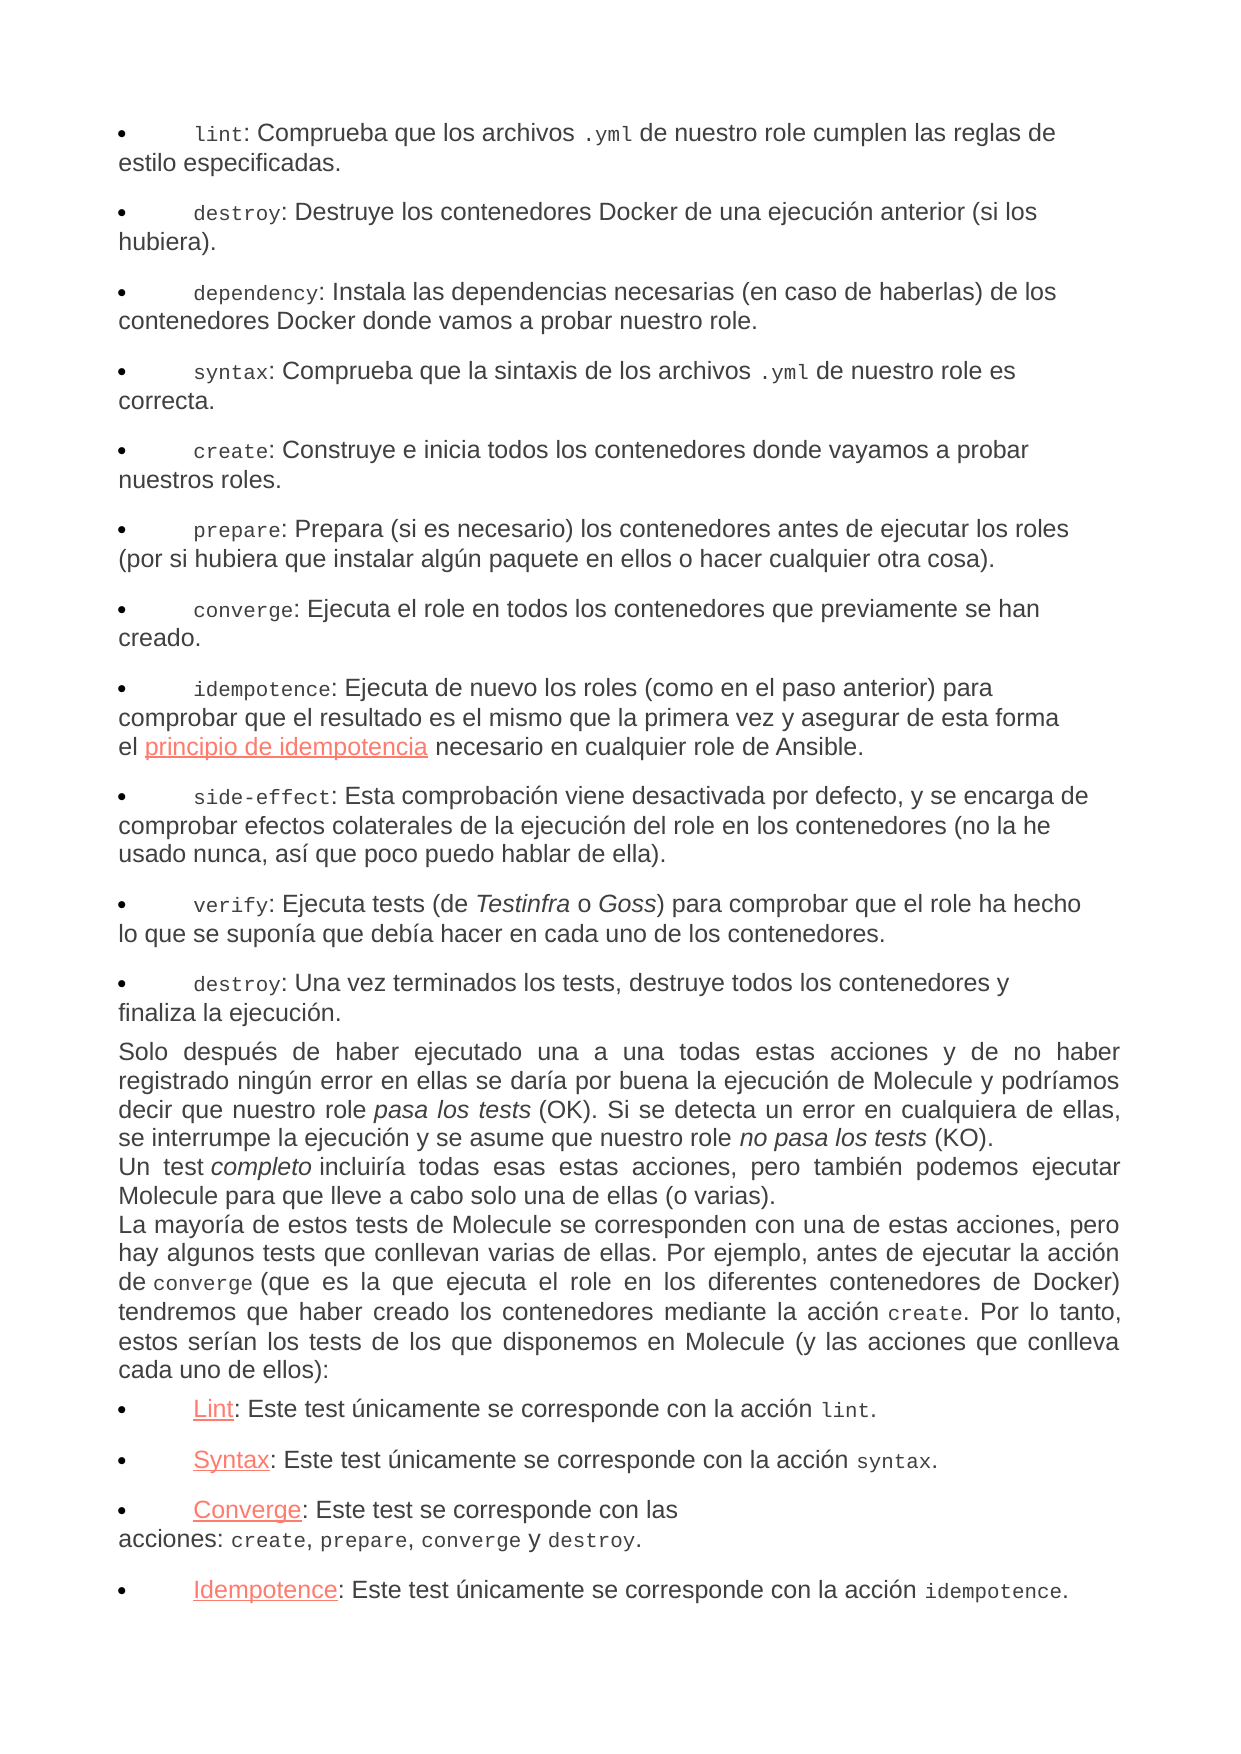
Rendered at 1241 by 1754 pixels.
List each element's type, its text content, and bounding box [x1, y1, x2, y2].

list syntax: Comprueba que la sintaxis de los archivos .yml de nuestro role es correcta. [118, 356, 1091, 414]
list dependency: Instala las dependencias necesarias (en caso de haberlas) de los contenedores Docker donde vamos a probar nuestro role. [118, 277, 1091, 335]
list idempotence: Ejecuta de nuevo los roles (como en el paso anterior) para comprobar que el resultado es el mismo que la primera vez y asegurar de esta forma el principio de idempotencia necesario en cualquier role de Ansible. [118, 673, 1091, 760]
text La mayoría de estos tests de Molecule se corresponden con una de estas acciones, pero hay algunos tests que conllevan varias de ellas. Por ejemplo, antes de ejecutar la acción de converge (que es la que ejecuta el role en los diferentes contenedores de Docker) tendremos que haber creado los contenedores mediante la acción create. Por lo tanto, estos serían los tests de los que disponemos en Molecule (y las acciones que conlleva cada uno de ellos): [118, 1210, 1122, 1384]
list create: Construye e inicia todos los contenedores donde vayamos a probar nuestros roles. [118, 435, 1091, 494]
list destroy: Una vez terminados los tests, destruye todos los contenedores y finaliza la ejecución. [118, 968, 1091, 1027]
list lint: Comprueba que los archivos .yml de nuestro role cumplen las reglas de estilo especificadas. [118, 118, 1091, 177]
list destroy: Destruye los contenedores Docker de una ejecución anterior (si los hubiera). [118, 197, 1091, 256]
list Syntax: Este test únicamente se corresponde con la acción syntax. [118, 1445, 1091, 1475]
list Idempotence: Este test únicamente se corresponde con la acción idempotence. [118, 1575, 1091, 1604]
text Solo después de haber ejecutado una a una todas estas acciones y de no haber registrado ningún error en ellas se daría por buena la ejecución de Molecule y podríamos decir que nuestro role pasa los tests (OK). Si se detecta un error en cualquiera de ellas, se interrumpe la ejecución y se asume que nuestro role no pasa los tests (KO). [118, 1037, 1122, 1152]
text Un test completo incluiría todas esas estas acciones, pero también podemos ejecutar Molecule para que lleve a cabo solo una de ellas (o varias). [118, 1152, 1122, 1210]
list verify: Ejecuta tests (de Testinfra o Goss) para comprobar que el role ha hecho lo que se suponía que debía hacer en cada uno de los contenedores. [118, 889, 1091, 947]
list converge: Ejecuta el role en todos los contenedores que previamente se han creado. [118, 594, 1091, 652]
list side-effect: Esta comprobación viene desactivada por defecto, y se encarga de comprobar efectos colaterales de la ejecución del role en los contenedores (no la he usado nunca, así que poco puedo hablar de ella). [118, 781, 1091, 868]
list prepare: Prepara (si es necesario) los contenedores antes de ejecutar los roles (por si hubiera que instalar algún paquete en ellos o hacer cualquier otra cosa). [118, 514, 1091, 573]
list Converge: Este test se corresponde con las acciones: create, prepare, converge y destroy. [118, 1496, 1091, 1554]
list Lint: Este test únicamente se corresponde con la acción lint. [118, 1394, 1091, 1424]
